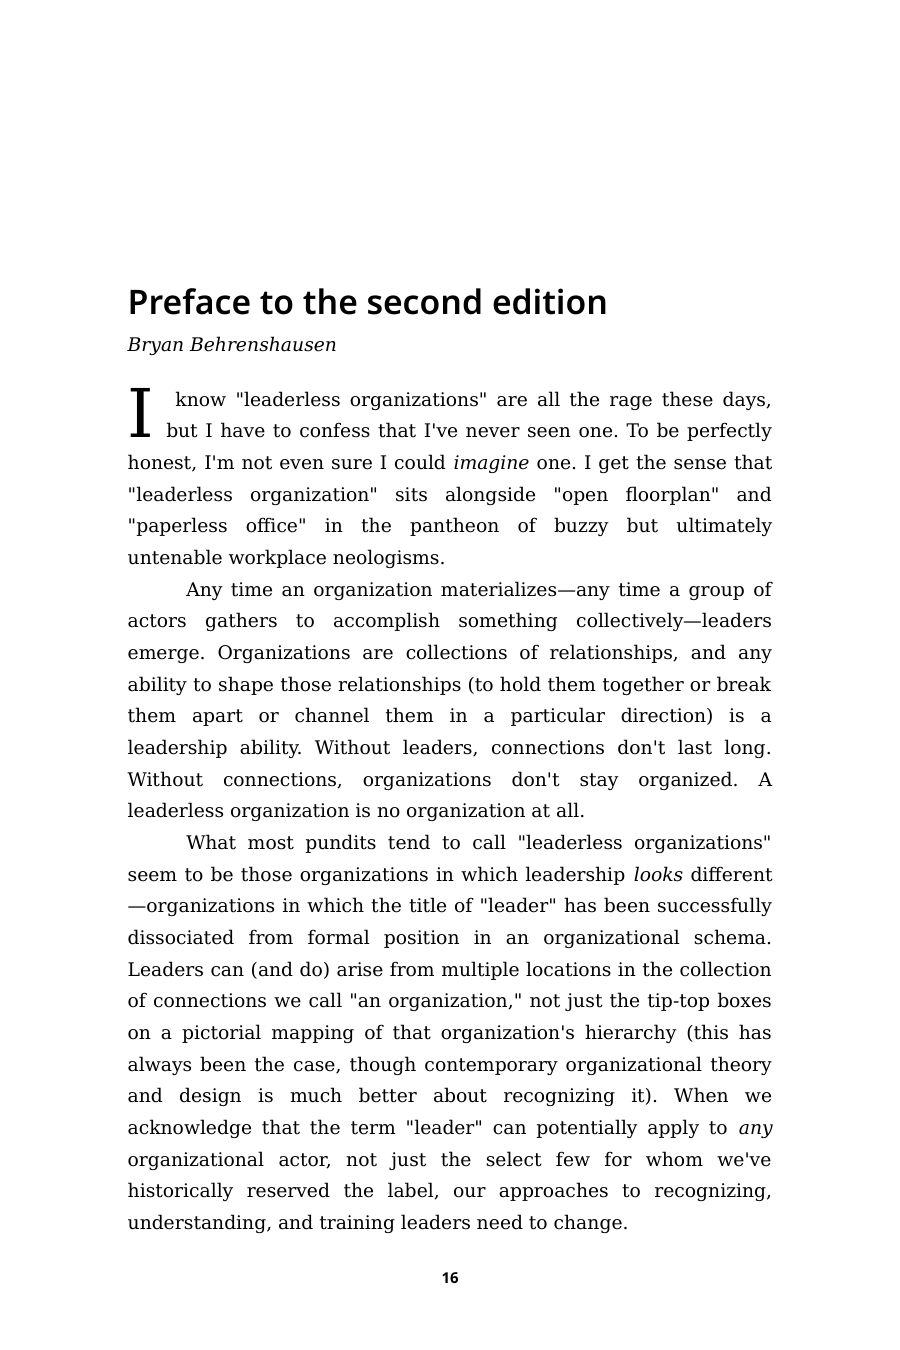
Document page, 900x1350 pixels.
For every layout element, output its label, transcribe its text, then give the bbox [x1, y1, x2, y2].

text Bryan Behrenshausen [127, 334, 772, 356]
text Any time an organization materializes—any time a group of actors gathers to accomplish something collectively—leaders emerge. Organizations are collections of relationships, and any ability to shape those relationships (to hold them together or break them apart or channel them in a particular direction) is a leadership ability. Without leaders, connections don't last long. Without connections, organizations don't stay organized. A leaderless organization is no organization at all. [127, 579, 772, 822]
text What most pundits tend to call "leaderless organizations" seem to be those organizations in which leadership looks different—organizations in which the title of "leader" has been successfully dissociated from formal position in an organizational schema. Leaders can (and do) arise from multiple locations in the collection of connections we call "an organization," not just the tip-top boxes on a pictorial mapping of that organization's hierarchy (this has always been the case, though contemporary organizational theory and design is much better about recognizing it). When we acknowledge that the term "leader" can potentially apply to any organizational actor, not just the select few for whom we've historically reserved the label, our approaches to recognizing, understanding, and training leaders need to change. [127, 832, 772, 1234]
text I know "leaderless organizations" are all the rage these days, but I have to confess that I've never seen one. To be perfectly honest, I'm not even sure I could imagine one. I get the sense that "leaderless organization" sits alongside "open floorplan" and "paperless office" in the pantheon of buzzy but ultimately untenable workplace neologisms. [127, 389, 772, 569]
subtitle Preface to the second edition [127, 283, 772, 322]
